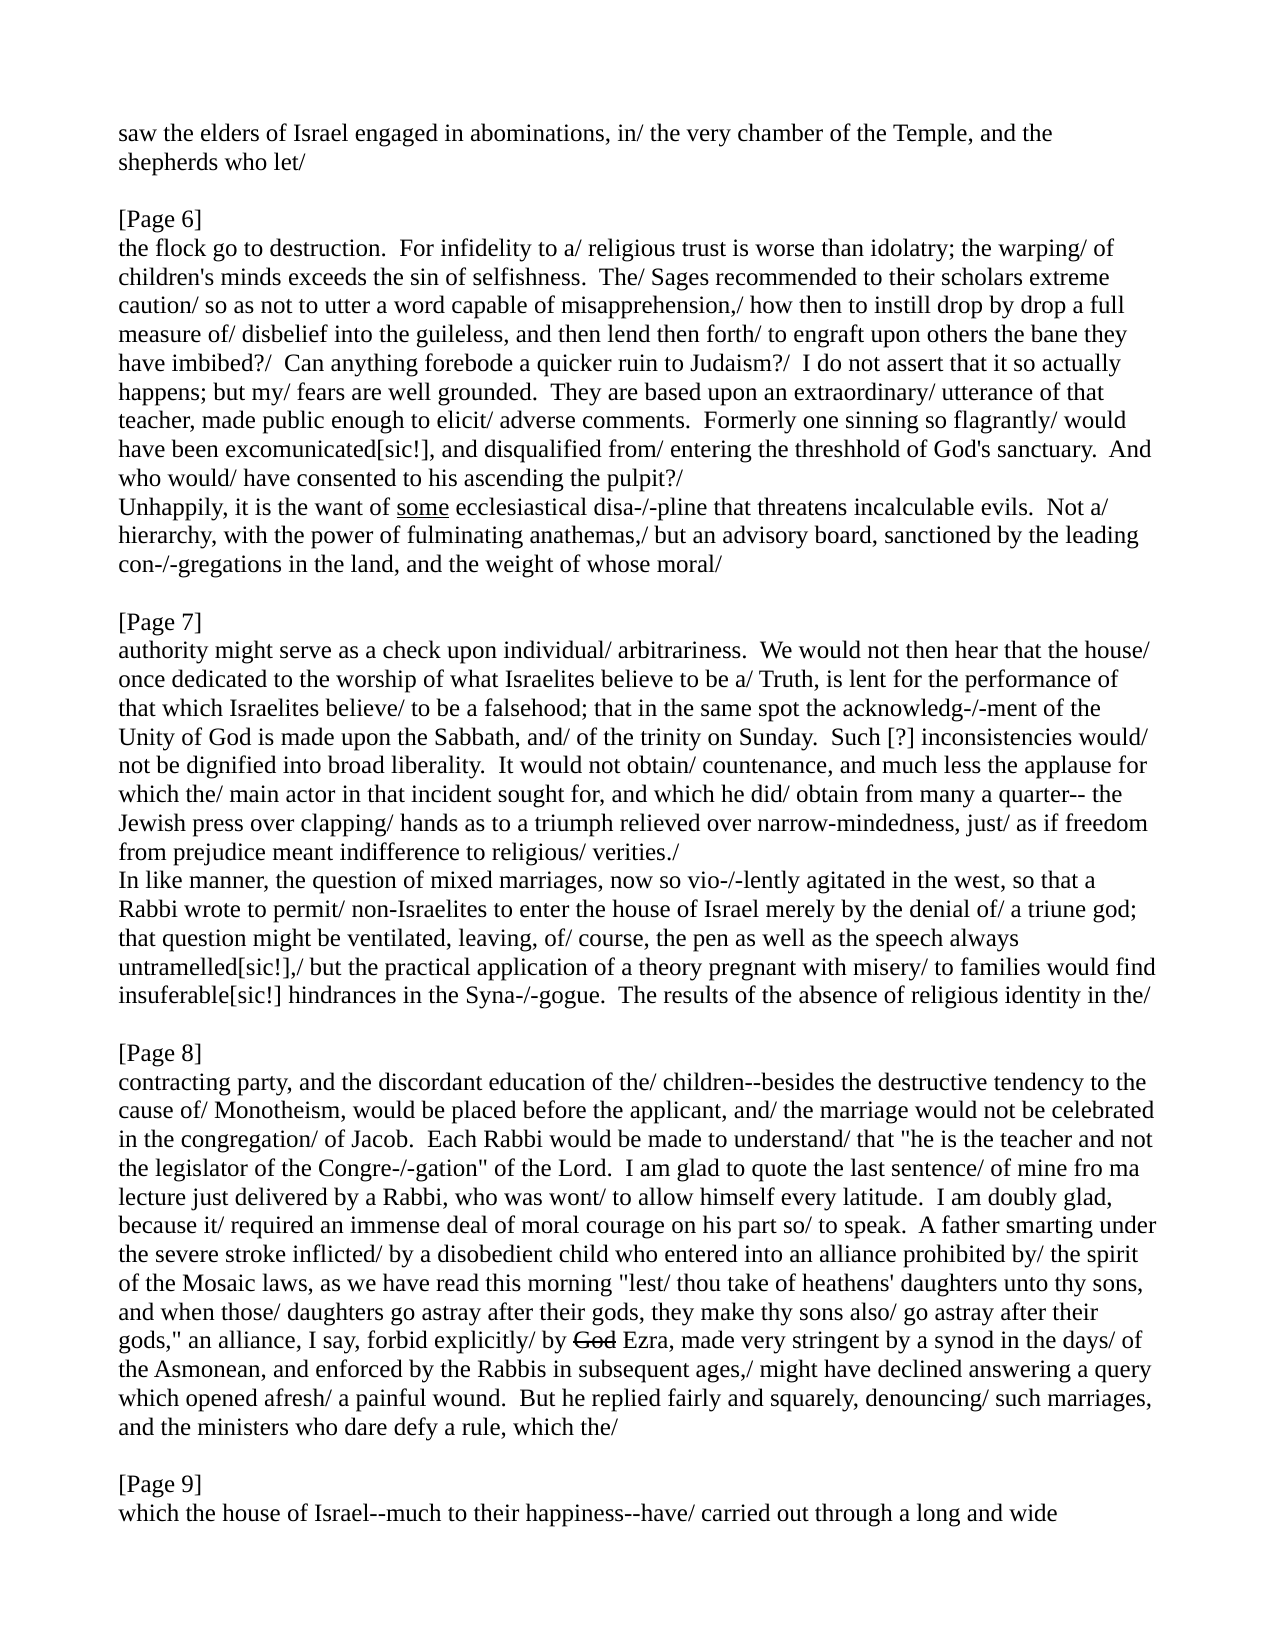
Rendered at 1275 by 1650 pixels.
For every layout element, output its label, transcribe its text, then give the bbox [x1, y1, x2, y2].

text Unhappily, it is the want of some ecclesiastical disa-/-pline that threatens incalculable evils. Not a/ hierarchy, with the power of fulminating anathemas,/ but an advisory board, sanctioned by the leading con-/-gregations in the land, and the weight of whose moral/ [118, 492, 1157, 578]
text the flock go to destruction. For infidelity to a/ religious trust is worse than idolatry; the warping/ of children's minds exceeds the sin of selfishness. The/ Sages recommended to their scholars extreme caution/ so as not to utter a word capable of misapprehension,/ how then to instill drop by drop a full measure of/ disbelief into the guileless, and then lend then forth/ to engraft upon others the bane they have imbibed?/ Can anything forebode a quicker ruin to Judaism?/ I do not assert that it so actually happens; but my/ fears are well grounded. They are based upon an extraordinary/ utterance of that teacher, made public enough to elicit/ adverse comments. Formerly one sinning so flagrantly/ would have been excomunicated[sic!], and disqualified from/ entering the threshhold of God's sanctuary. And who would/ have consented to his ascending the pulpit?/ [118, 233, 1157, 492]
text saw the elders of Israel engaged in abominations, in/ the very chamber of the Temple, and the shepherds who let/ [118, 118, 1157, 176]
text which the house of Israel--much to their happiness--have/ carried out through a long and wide [118, 1498, 1157, 1527]
text contracting party, and the discordant education of the/ children--besides the destructive tendency to the cause of/ Monotheism, would be placed before the applicant, and/ the marriage would not be celebrated in the congregation/ of Jacob. Each Rabbi would be made to understand/ that "he is the teacher and not the legislator of the Congre-/-gation" of the Lord. I am glad to quote the last sentence/ of mine fro ma lecture just delivered by a Rabbi, who was wont/ to allow himself every latitude. I am doubly glad, because it/ required an immense deal of moral courage on his part so/ to speak. A father smarting under the severe stroke inflicted/ by a disobedient child who entered into an alliance prohibited by/ the spirit of the Mosaic laws, as we have read this morning "lest/ thou take of heathens' daughters unto thy sons, and when those/ daughters go astray after their gods, they make thy sons also/ go astray after their gods," an alliance, I say, forbid explicitly/ by God Ezra, made very stringent by a synod in the days/ of the Asmonean, and enforced by the Rabbis in subsequent ages,/ might have declined answering a query which opened afresh/ a painful wound. But he replied fairly and squarely, denouncing/ such marriages, and the ministers who dare defy a rule, which the/ [118, 1067, 1157, 1441]
text [Page 8] [118, 1038, 1157, 1067]
text authority might serve as a check upon individual/ arbitrariness. We would not then hear that the house/ once dedicated to the worship of what Israelites believe to be a/ Truth, is lent for the performance of that which Israelites believe/ to be a falsehood; that in the same spot the acknowledg-/-ment of the Unity of God is made upon the Sabbath, and/ of the trinity on Sunday. Such [?] inconsistencies would/ not be dignified into broad liberality. It would not obtain/ countenance, and much less the applause for which the/ main actor in that incident sought for, and which he did/ obtain from many a quarter-- the Jewish press over clapping/ hands as to a triumph relieved over narrow-mindedness, just/ as if freedom from prejudice meant indifference to religious/ verities./ [118, 636, 1157, 866]
text [Page 9] [118, 1469, 1157, 1498]
text [Page 7] [118, 607, 1157, 636]
text In like manner, the question of mixed marriages, now so vio-/-lently agitated in the west, so that a Rabbi wrote to permit/ non-Israelites to enter the house of Israel merely by the denial of/ a triune god; that question might be ventilated, leaving, of/ course, the pen as well as the speech always untramelled[sic!],/ but the practical application of a theory pregnant with misery/ to families would find insuferable[sic!] hindrances in the Syna-/-gogue. The results of the absence of religious identity in the/ [118, 866, 1157, 1009]
text [Page 6] [118, 204, 1157, 233]
